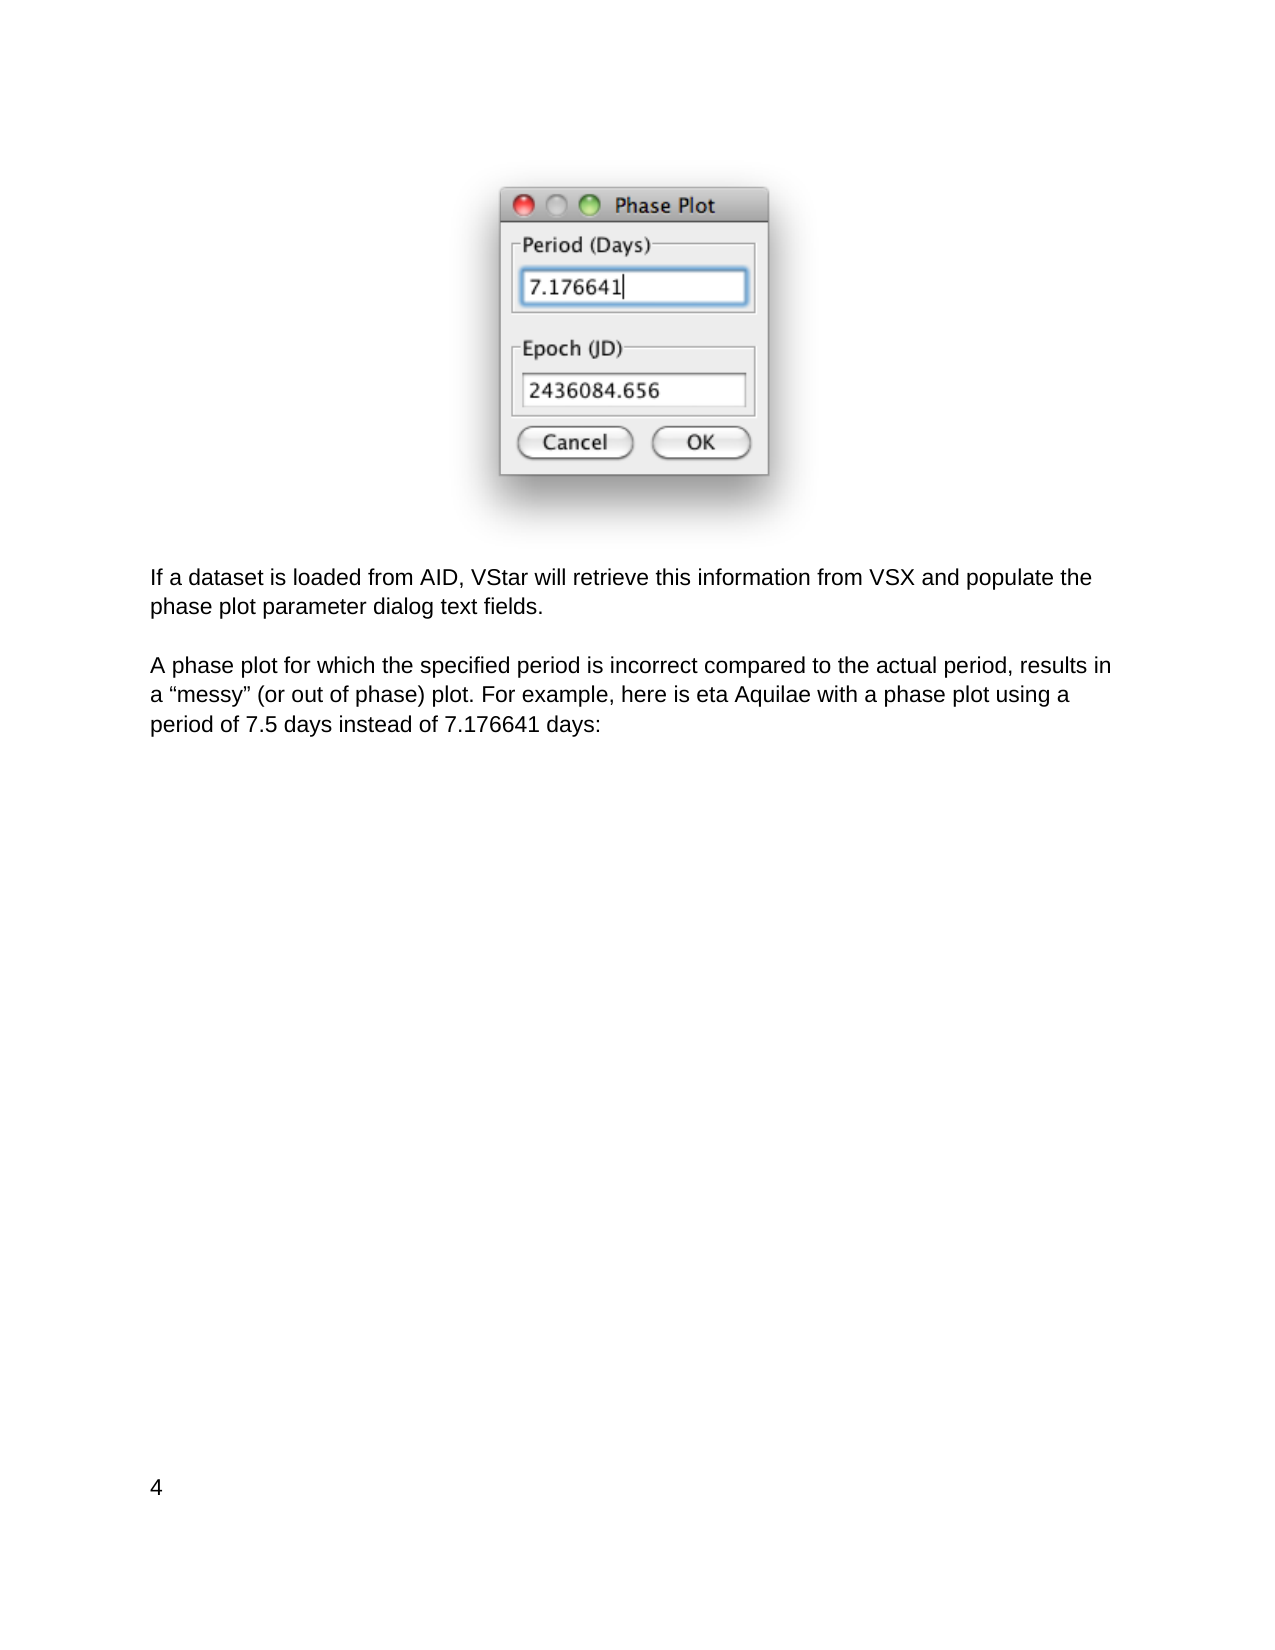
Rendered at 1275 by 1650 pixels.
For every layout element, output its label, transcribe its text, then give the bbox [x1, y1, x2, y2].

text If a dataset is loaded from AID, VStar will retrieve this information from VSX and populate the phase plot parameter dialog text fields. [150, 565, 1125, 620]
text A phase plot for which the specified period is incorrect compared to the actual period, results in a “messy” (or out of phase) plot. For example, here is eta Aquilae with a phase plot using a period of 7.5 days instead of 7.176641 days: [150, 653, 1125, 737]
picture [438, 150, 831, 561]
